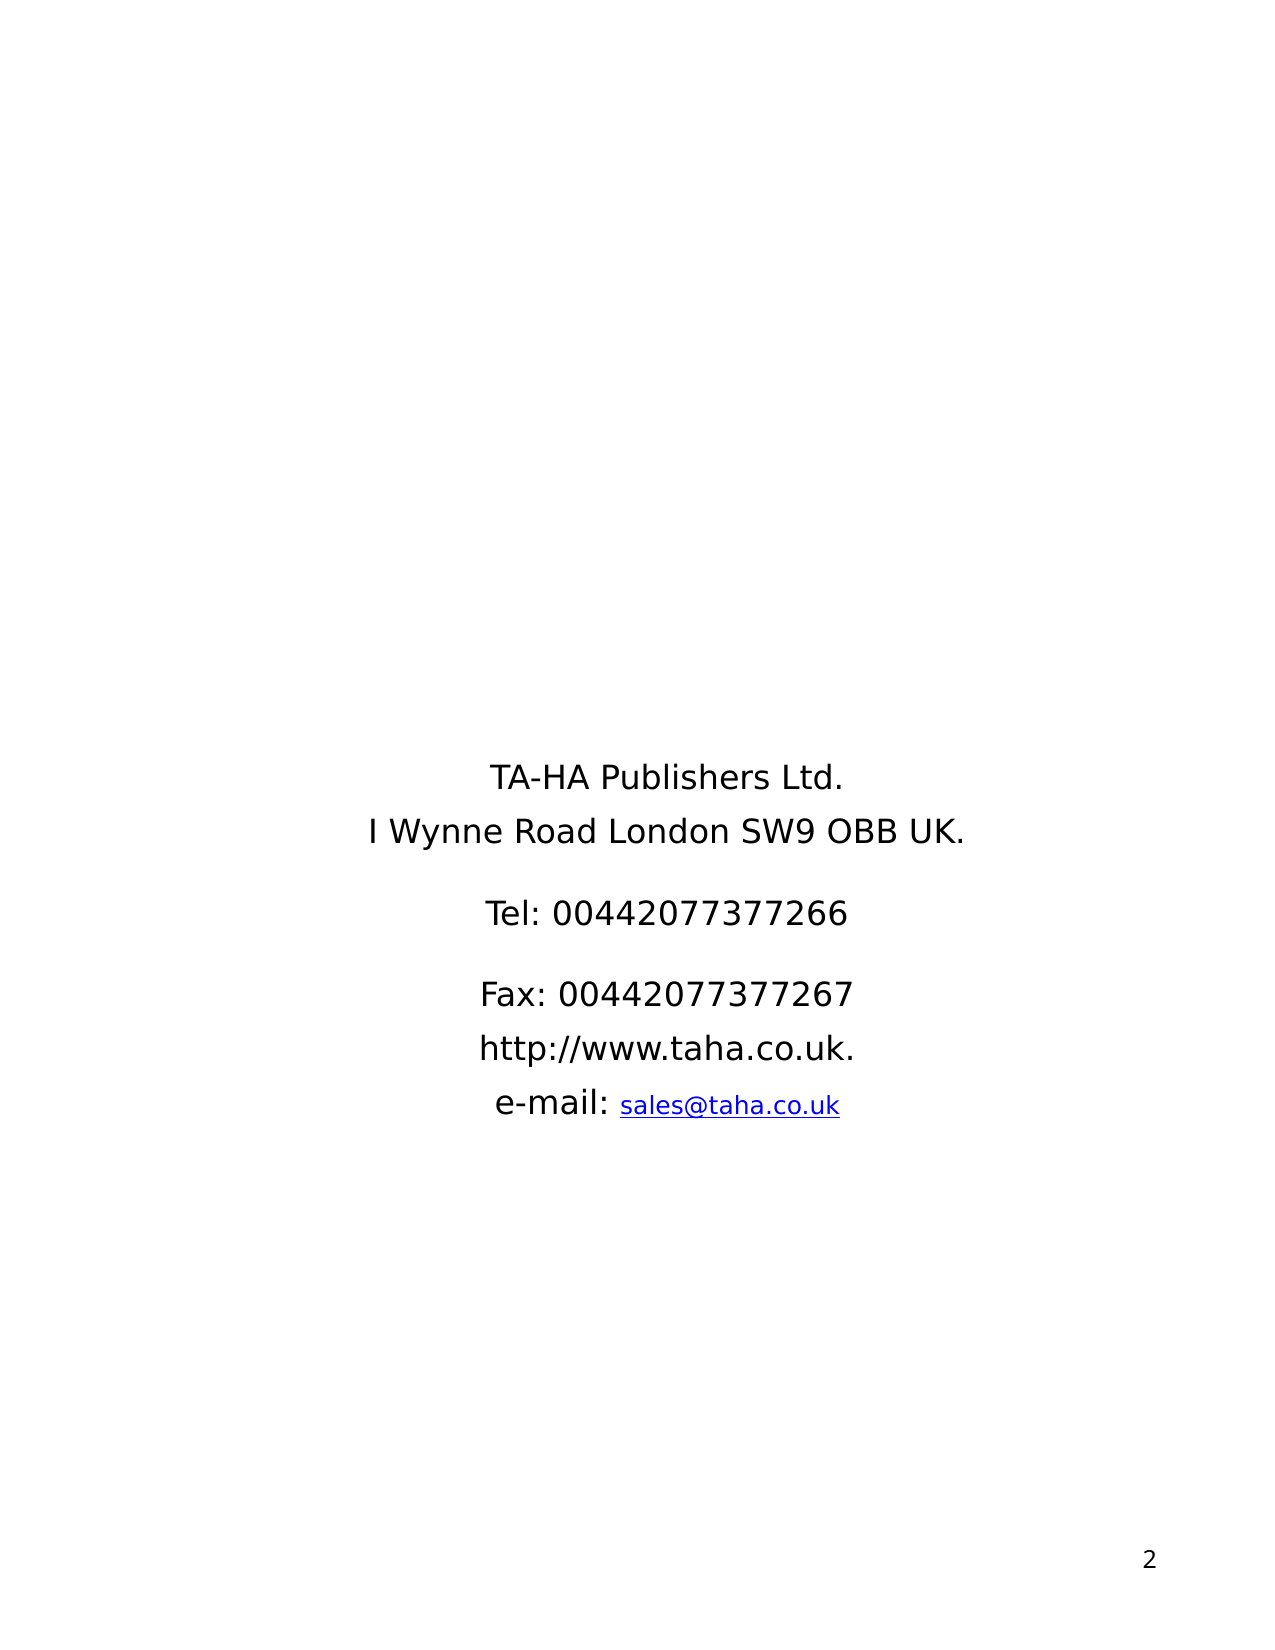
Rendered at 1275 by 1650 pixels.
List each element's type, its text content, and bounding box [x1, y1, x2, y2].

text e-mail: sales@taha.co.uk [177, 1093, 1157, 1120]
subtitle I Wynne Road London SW9 OBB UK. [177, 822, 1157, 849]
text http://www.taha.co.uk. [177, 1039, 1157, 1066]
text Fax: 00442077377267 [177, 985, 1157, 1012]
text Tel: 00442077377266 [177, 903, 1157, 931]
subtitle TA-HA Publishers Ltd. [177, 768, 1157, 795]
